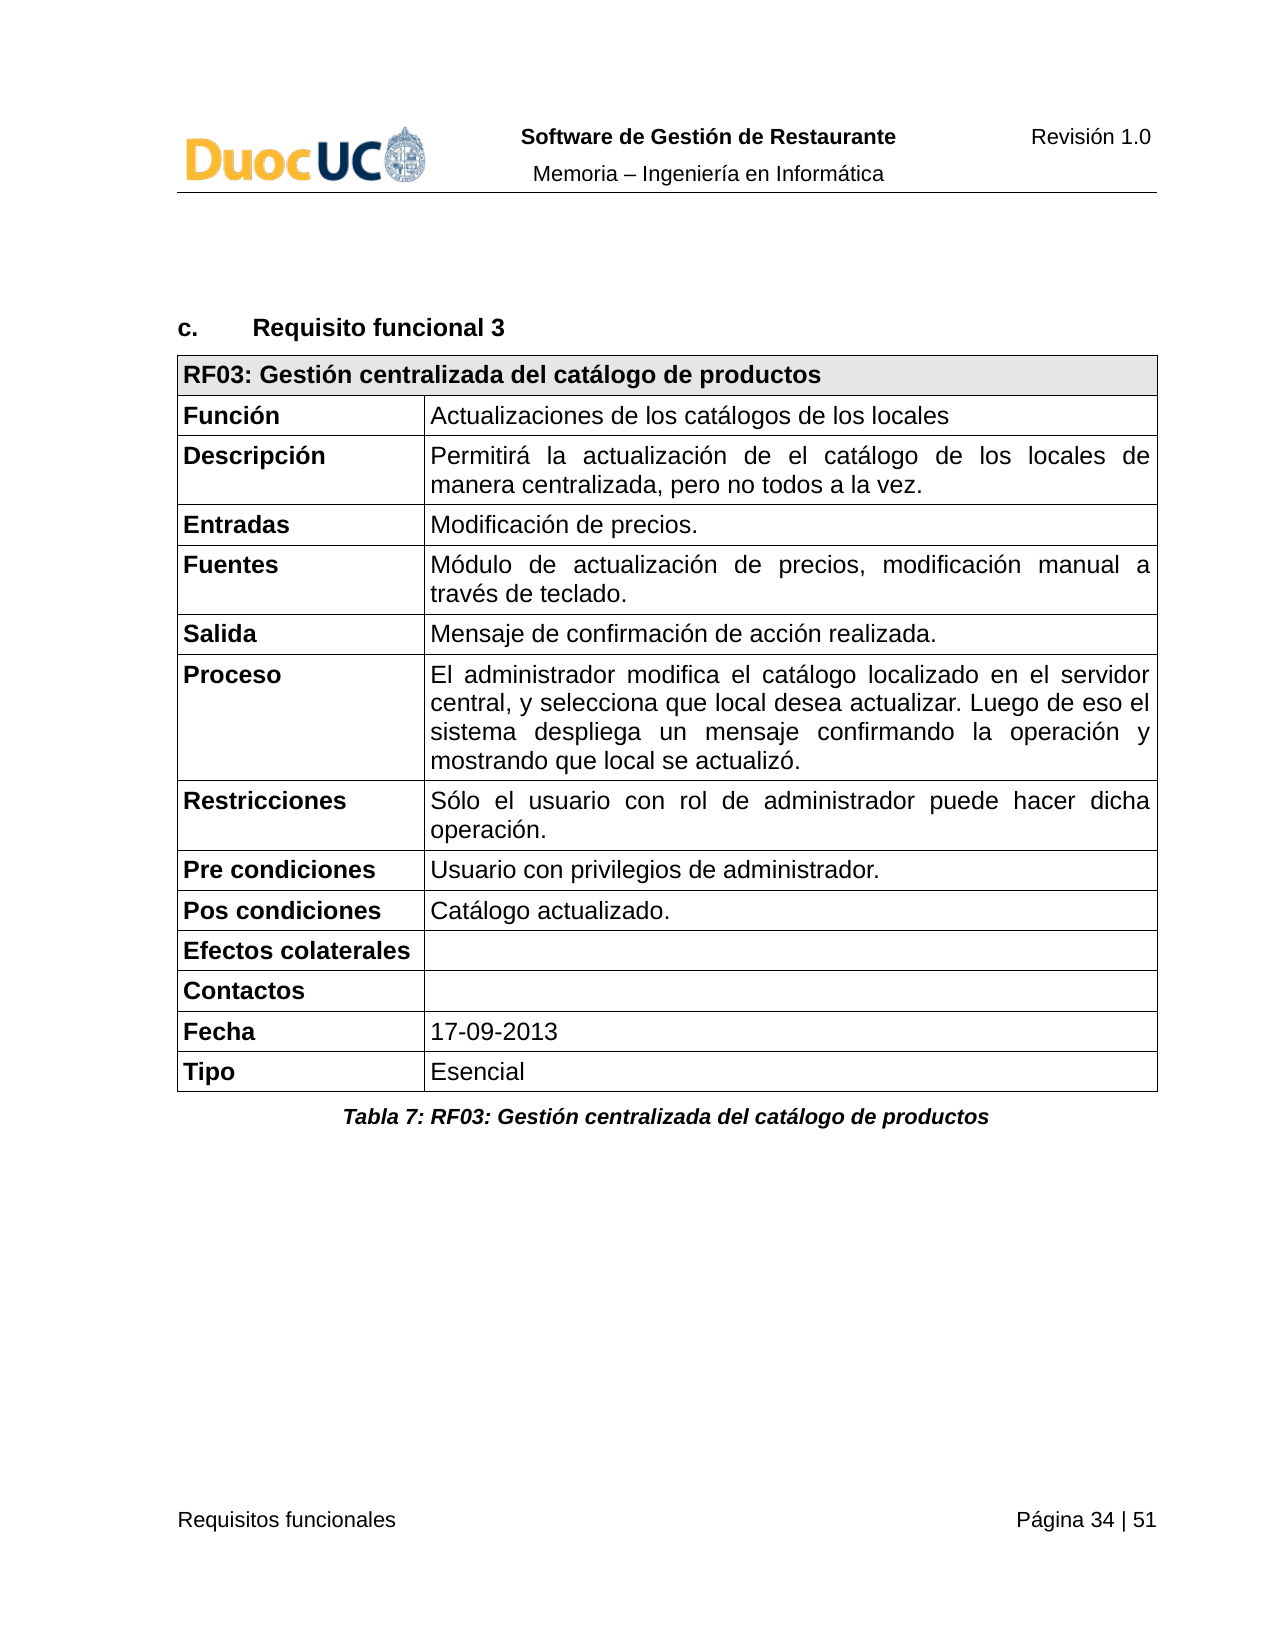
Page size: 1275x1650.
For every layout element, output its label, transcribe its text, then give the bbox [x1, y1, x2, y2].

table_cell Efectos colaterales [178, 931, 424, 970]
text Tabla 7: RF03: Gestión centralizada del catálogo de productos [177, 1104, 1157, 1129]
table_cell Usuario con privilegios de administrador. [425, 851, 1157, 890]
table_cell Fecha [178, 1012, 424, 1051]
table_cell Actualizaciones de los catálogos de los locales [425, 396, 1157, 435]
table_cell Fuentes [178, 546, 424, 613]
table_cell Restricciones [178, 781, 424, 849]
subtitle Requisito funcional 3 [177, 313, 1157, 342]
table_cell Proceso [178, 655, 424, 780]
table_cell El administrador modifica el catálogo localizado en el servidor central, y selecciona que local desea actualizar. Luego de eso el sistema despliega un mensaje confirmando la operación y mostrando que local se actualizó. [425, 655, 1157, 780]
table_cell 17-09-2013 [425, 1012, 1157, 1051]
table_cell Esencial [425, 1052, 1157, 1091]
table_cell Función [178, 396, 424, 435]
table_cell Entradas [178, 505, 424, 544]
picture [182, 123, 426, 187]
table_cell Pos condiciones [178, 891, 424, 930]
table_cell Permitirá la actualización de el catálogo de los locales de manera centralizada, pero no todos a la vez. [425, 436, 1157, 504]
table_cell Módulo de actualización de precios, modificación manual a través de teclado. [425, 546, 1157, 613]
table_cell [425, 971, 1157, 1011]
table_cell Mensaje de confirmación de acción realizada. [425, 615, 1157, 654]
table_cell Sólo el usuario con rol de administrador puede hacer dicha operación. [425, 781, 1157, 849]
table_cell Catálogo actualizado. [425, 891, 1157, 930]
table_cell Pre condiciones [178, 851, 424, 890]
table_cell [425, 931, 1157, 970]
table_cell Contactos [178, 971, 424, 1011]
table_cell Salida [178, 615, 424, 654]
table_cell Modificación de precios. [425, 505, 1157, 544]
table_cell Tipo [178, 1052, 424, 1091]
table_header RF03: Gestión centralizada del catálogo de productos [178, 356, 1157, 395]
table_cell Descripción [178, 436, 424, 504]
